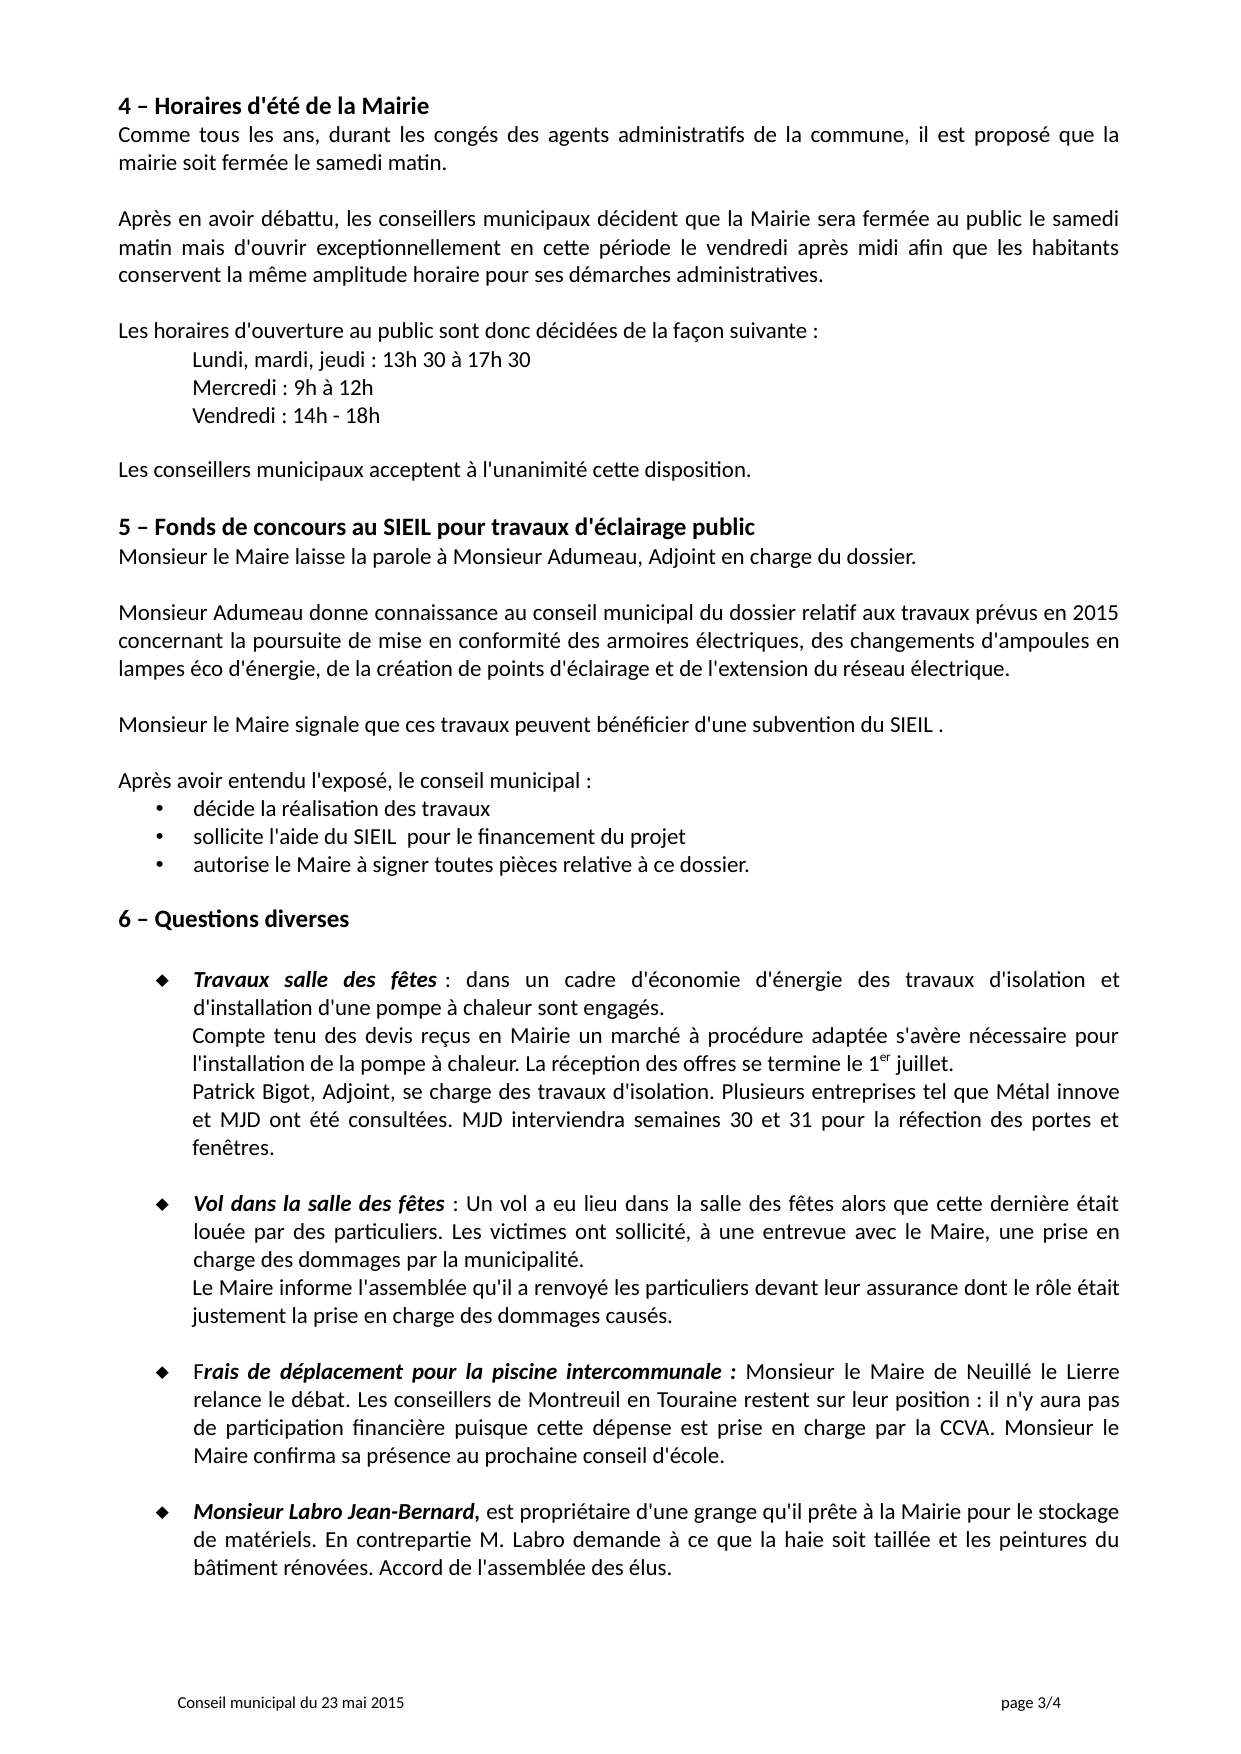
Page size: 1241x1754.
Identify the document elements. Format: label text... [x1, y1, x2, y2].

list Frais de déplacement pour la piscine intercommunale : Monsieur le Maire de Neuillé le Lierre relance le débat. Les conseillers de Montreuil en Touraine restent sur leur position : il n'y aura pas de participation financière puisque cette dépense est prise en charge par la CCVA. Monsieur le Maire confirma sa présence au prochaine conseil d'école. [156, 1357, 1120, 1469]
text Mercredi : 9h à 12h [192, 373, 1120, 401]
list Vol dans la salle des fêtes : Un vol a eu lieu dans la salle des fêtes alors que cette dernière était louée par des particuliers. Les victimes ont sollicité, à une entrevue avec le Maire, une prise en charge des dommages par la municipalité. [156, 1189, 1120, 1273]
text Lundi, mardi, jeudi : 13h 30 à 17h 30 [192, 345, 1120, 373]
text Monsieur Adumeau donne connaissance au conseil municipal du dossier relatif aux travaux prévus en 2015 concernant la poursuite de mise en conformité des armoires électriques, des changements d'ampoules en lampes éco d'énergie, de la création de points d'éclairage et de l'extension du réseau électrique. [118, 598, 1120, 682]
list décide la réalisation des travaux [156, 794, 1120, 822]
text Vendredi : 14h - 18h [192, 401, 1120, 429]
text Après avoir entendu l'exposé, le conseil municipal : [118, 766, 1120, 794]
list autorise le Maire à signer toutes pièces relative à ce dossier. [156, 850, 1120, 878]
text Après en avoir débattu, les conseillers municipaux décident que la Mairie sera fermée au public le samedi matin mais d'ouvrir exceptionnellement en cette période le vendredi après midi afin que les habitants conservent la même amplitude horaire pour ses démarches administratives. [118, 204, 1120, 289]
list sollicite l'aide du SIEIL pour le financement du projet [156, 822, 1120, 850]
text Patrick Bigot, Adjoint, se charge des travaux d'isolation. Plusieurs entreprises tel que Métal innove et MJD ont été consultées. MJD interviendra semaines 30 et 31 pour la réfection des portes et fenêtres. [192, 1077, 1120, 1161]
list Travaux salle des fêtes : dans un cadre d'économie d'énergie des travaux d'isolation et d'installation d'une pompe à chaleur sont engagés. [156, 965, 1120, 1021]
text Comme tous les ans, durant les congés des agents administratifs de la commune, il est proposé que la mairie soit fermée le samedi matin. [118, 121, 1120, 177]
text Monsieur le Maire laisse la parole à Monsieur Adumeau, Adjoint en charge du dossier. [118, 542, 1120, 570]
text 4 – Horaires d'été de la Mairie [118, 90, 1120, 121]
text Le Maire informe l'assemblée qu'il a renvoyé les particuliers devant leur assurance dont le rôle était justement la prise en charge des dommages causés. [192, 1273, 1120, 1329]
text Les horaires d'ouverture au public sont donc décidées de la façon suivante : [118, 317, 1120, 345]
text Compte tenu des devis reçus en Mairie un marché à procédure adaptée s'avère nécessaire pour l'installation de la pompe à chaleur. La réception des offres se termine le 1er juillet. [192, 1021, 1120, 1077]
text Les conseillers municipaux acceptent à l'unanimité cette disposition. [118, 455, 1120, 483]
text 6 – Questions diverses [118, 904, 1120, 934]
list Monsieur Labro Jean-Bernard, est propriétaire d'une grange qu'il prête à la Mairie pour le stockage de matériels. En contrepartie M. Labro demande à ce que la haie soit taillée et les peintures du bâtiment rénovées. Accord de l'assemblée des élus. [156, 1497, 1120, 1581]
text Monsieur le Maire signale que ces travaux peuvent bénéficier d'une subvention du SIEIL . [118, 710, 1120, 738]
text 5 – Fonds de concours au SIEIL pour travaux d'éclairage public [118, 511, 1120, 542]
